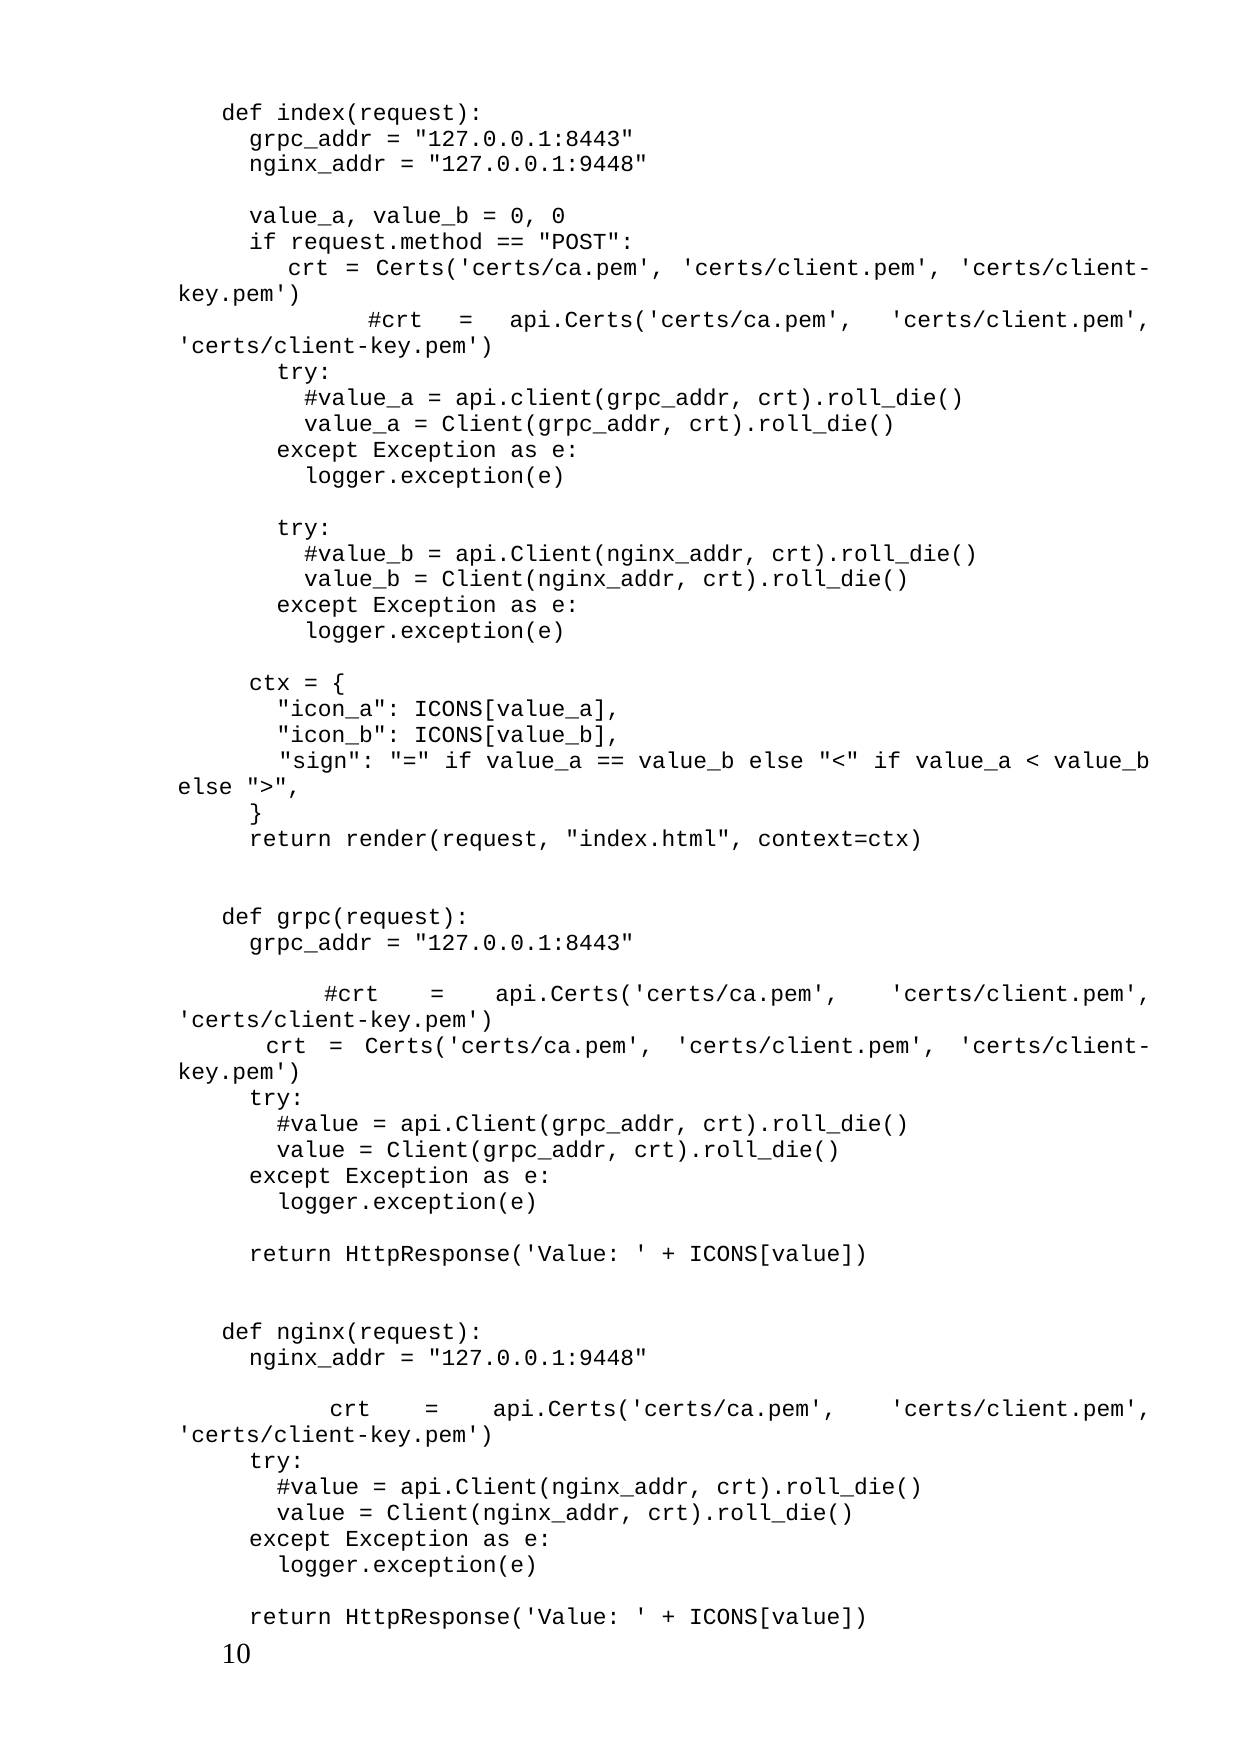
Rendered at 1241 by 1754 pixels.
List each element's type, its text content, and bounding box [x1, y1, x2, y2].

text def nginx(request): [177, 1320, 1152, 1346]
text value = Client(grpc_addr, crt).roll_die() [177, 1138, 1152, 1164]
text return render(request, "index.html", context=ctx) [177, 827, 1152, 853]
text value_a = Client(grpc_addr, crt).roll_die() [177, 412, 1152, 438]
text try: [177, 1450, 1152, 1476]
text ctx = { [177, 672, 1152, 697]
text crt = Certs('certs/ca.pem', 'certs/client.pem', 'certs/client-key.pem') [177, 257, 1152, 308]
text crt = Certs('certs/ca.pem', 'certs/client.pem', 'certs/client-key.pem') [177, 1035, 1152, 1087]
text try: [177, 360, 1152, 386]
text except Exception as e: [177, 1164, 1152, 1190]
text try: [177, 1087, 1152, 1112]
text #value_a = api.client(grpc_addr, crt).roll_die() [177, 386, 1152, 412]
text def index(request): [177, 101, 1152, 127]
text #value_b = api.Client(nginx_addr, crt).roll_die() [177, 542, 1152, 568]
text } [177, 801, 1152, 827]
text def grpc(request): [177, 905, 1152, 931]
text if request.method == "POST": [177, 231, 1152, 257]
text value_a, value_b = 0, 0 [177, 205, 1152, 231]
text try: [177, 516, 1152, 542]
text grpc_addr = "127.0.0.1:8443" [177, 931, 1152, 957]
text logger.exception(e) [177, 620, 1152, 646]
text nginx_addr = "127.0.0.1:9448" [177, 153, 1152, 179]
text "icon_b": ICONS[value_b], [177, 723, 1152, 749]
text value = Client(nginx_addr, crt).roll_die() [177, 1502, 1152, 1527]
text return HttpResponse('Value: ' + ICONS[value]) [177, 1242, 1152, 1268]
text #value = api.Client(nginx_addr, crt).roll_die() [177, 1476, 1152, 1502]
text #crt = api.Certs('certs/ca.pem', 'certs/client.pem', 'certs/client-key.pem') [177, 308, 1152, 360]
text "icon_a": ICONS[value_a], [177, 697, 1152, 723]
text value_b = Client(nginx_addr, crt).roll_die() [177, 568, 1152, 594]
text except Exception as e: [177, 438, 1152, 464]
text crt = api.Certs('certs/ca.pem', 'certs/client.pem', 'certs/client-key.pem') [177, 1398, 1152, 1450]
text return HttpResponse('Value: ' + ICONS[value]) [177, 1605, 1152, 1631]
text grpc_addr = "127.0.0.1:8443" [177, 127, 1152, 153]
text nginx_addr = "127.0.0.1:9448" [177, 1346, 1152, 1372]
text #crt = api.Certs('certs/ca.pem', 'certs/client.pem', 'certs/client-key.pem') [177, 983, 1152, 1035]
text logger.exception(e) [177, 1553, 1152, 1579]
text logger.exception(e) [177, 464, 1152, 490]
text except Exception as e: [177, 594, 1152, 620]
text except Exception as e: [177, 1527, 1152, 1553]
text "sign": "=" if value_a == value_b else "<" if value_a < value_b else ">", [177, 749, 1152, 801]
text logger.exception(e) [177, 1190, 1152, 1216]
text #value = api.Client(grpc_addr, crt).roll_die() [177, 1112, 1152, 1138]
